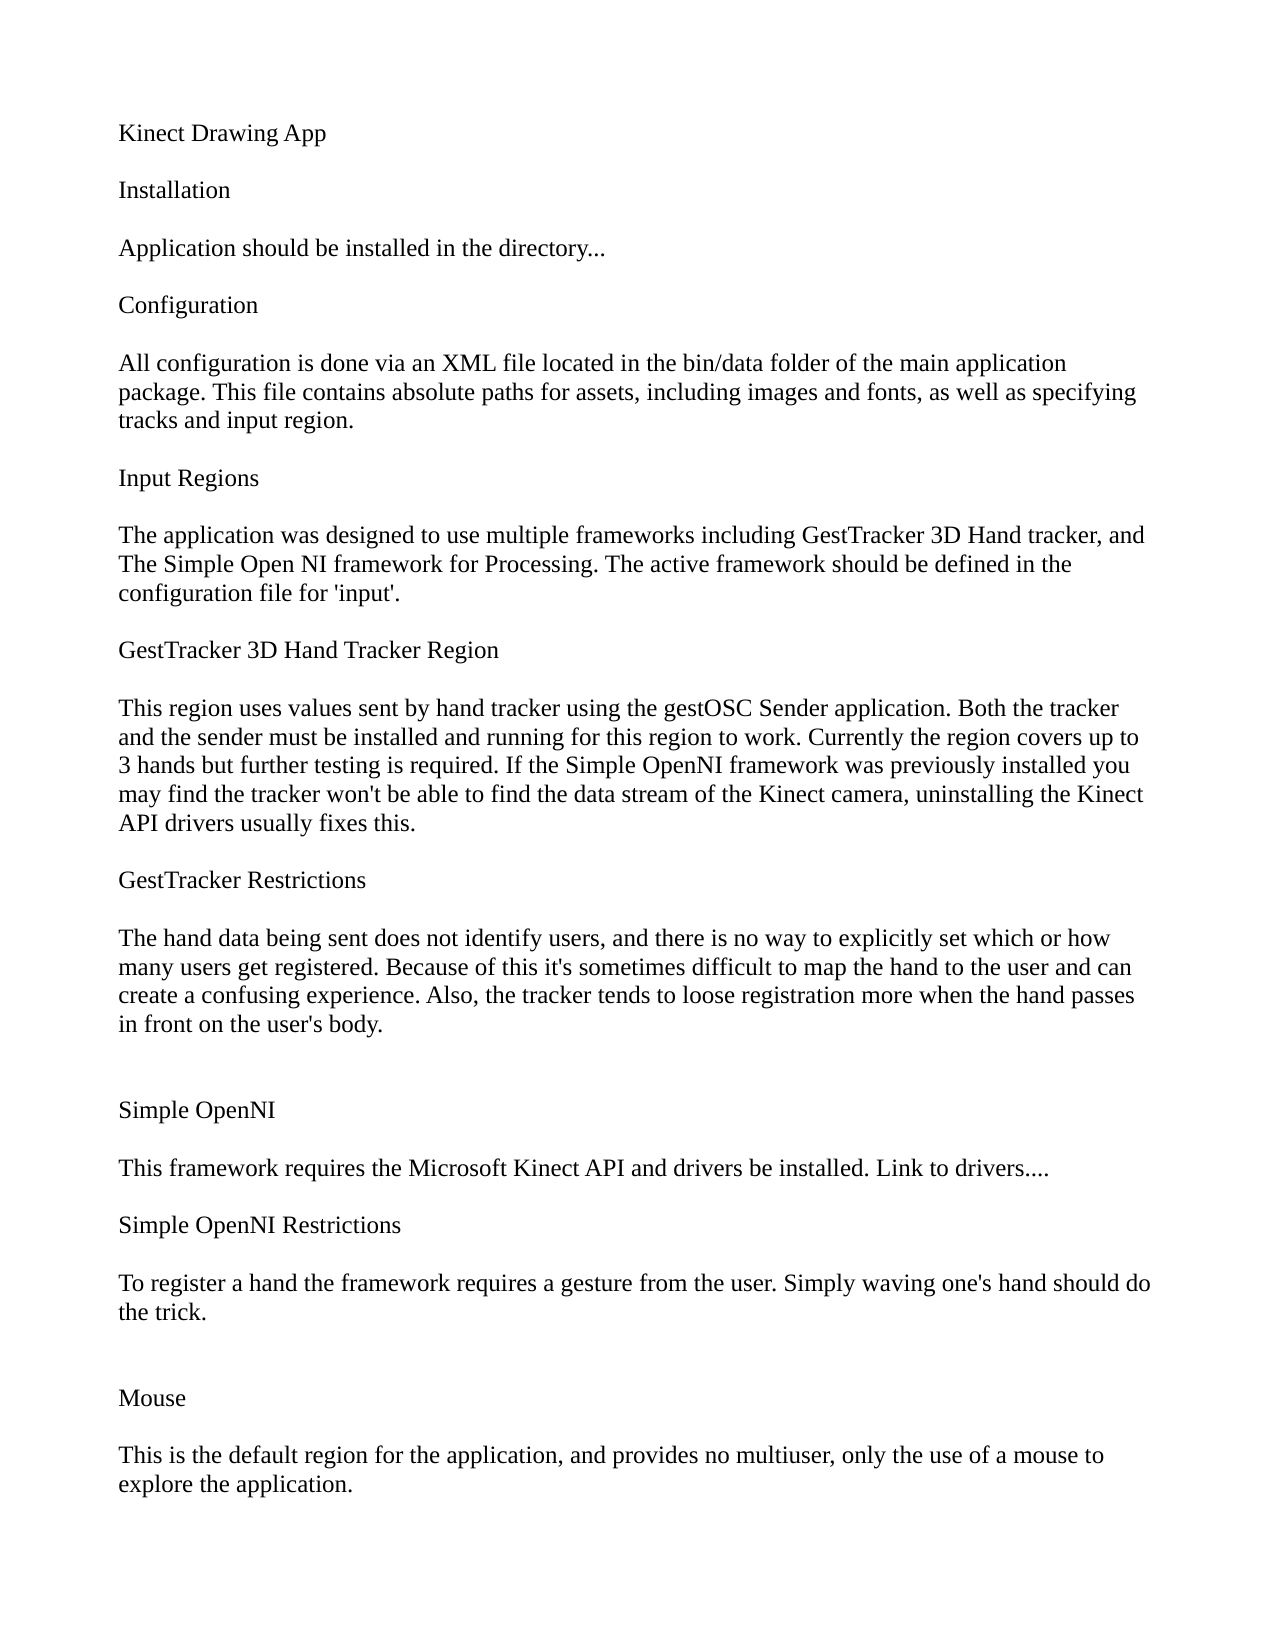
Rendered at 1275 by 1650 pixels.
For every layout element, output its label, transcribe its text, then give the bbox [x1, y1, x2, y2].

text Kinect Drawing App [118, 118, 1157, 147]
text Simple OpenNI [118, 1096, 1157, 1124]
text Installation [118, 176, 1157, 204]
text This framework requires the Microsoft Kinect API and drivers be installed. Link to drivers.... [118, 1153, 1157, 1182]
text This is the default region for the application, and provides no multiuser, only the use of a mouse to explore the application. [118, 1441, 1157, 1498]
text Input Regions [118, 463, 1157, 492]
text Configuration [118, 291, 1157, 319]
text This region uses values sent by hand tracker using the gestOSC Sender application. Both the tracker and the sender must be installed and running for this region to work. Currently the region covers up to 3 hands but further testing is required. If the Simple OpenNI framework was previously installed you may find the tracker won't be able to find the data stream of the Kinect camera, uninstalling the Kinect API drivers usually fixes this. [118, 693, 1157, 837]
text Mouse [118, 1383, 1157, 1412]
text The hand data being sent does not identify users, and there is no way to explicitly set which or how many users get registered. Because of this it's sometimes difficult to map the hand to the user and can create a confusing experience. Also, the tracker tends to loose registration more when the hand passes in front on the user's body. [118, 923, 1157, 1038]
text The application was designed to use multiple frameworks including GestTracker 3D Hand tracker, and The Simple Open NI framework for Processing. The active framework should be defined in the configuration file for 'input'. [118, 521, 1157, 607]
text All configuration is done via an XML file located in the bin/data folder of the main application package. This file contains absolute paths for assets, including images and fonts, as well as specifying tracks and input region. [118, 348, 1157, 434]
text Simple OpenNI Restrictions [118, 1211, 1157, 1239]
text Application should be installed in the directory... [118, 233, 1157, 262]
text GestTracker Restrictions [118, 866, 1157, 894]
text To register a hand the framework requires a gesture from the user. Simply waving one's hand should do the trick. [118, 1268, 1157, 1326]
text GestTracker 3D Hand Tracker Region [118, 636, 1157, 664]
